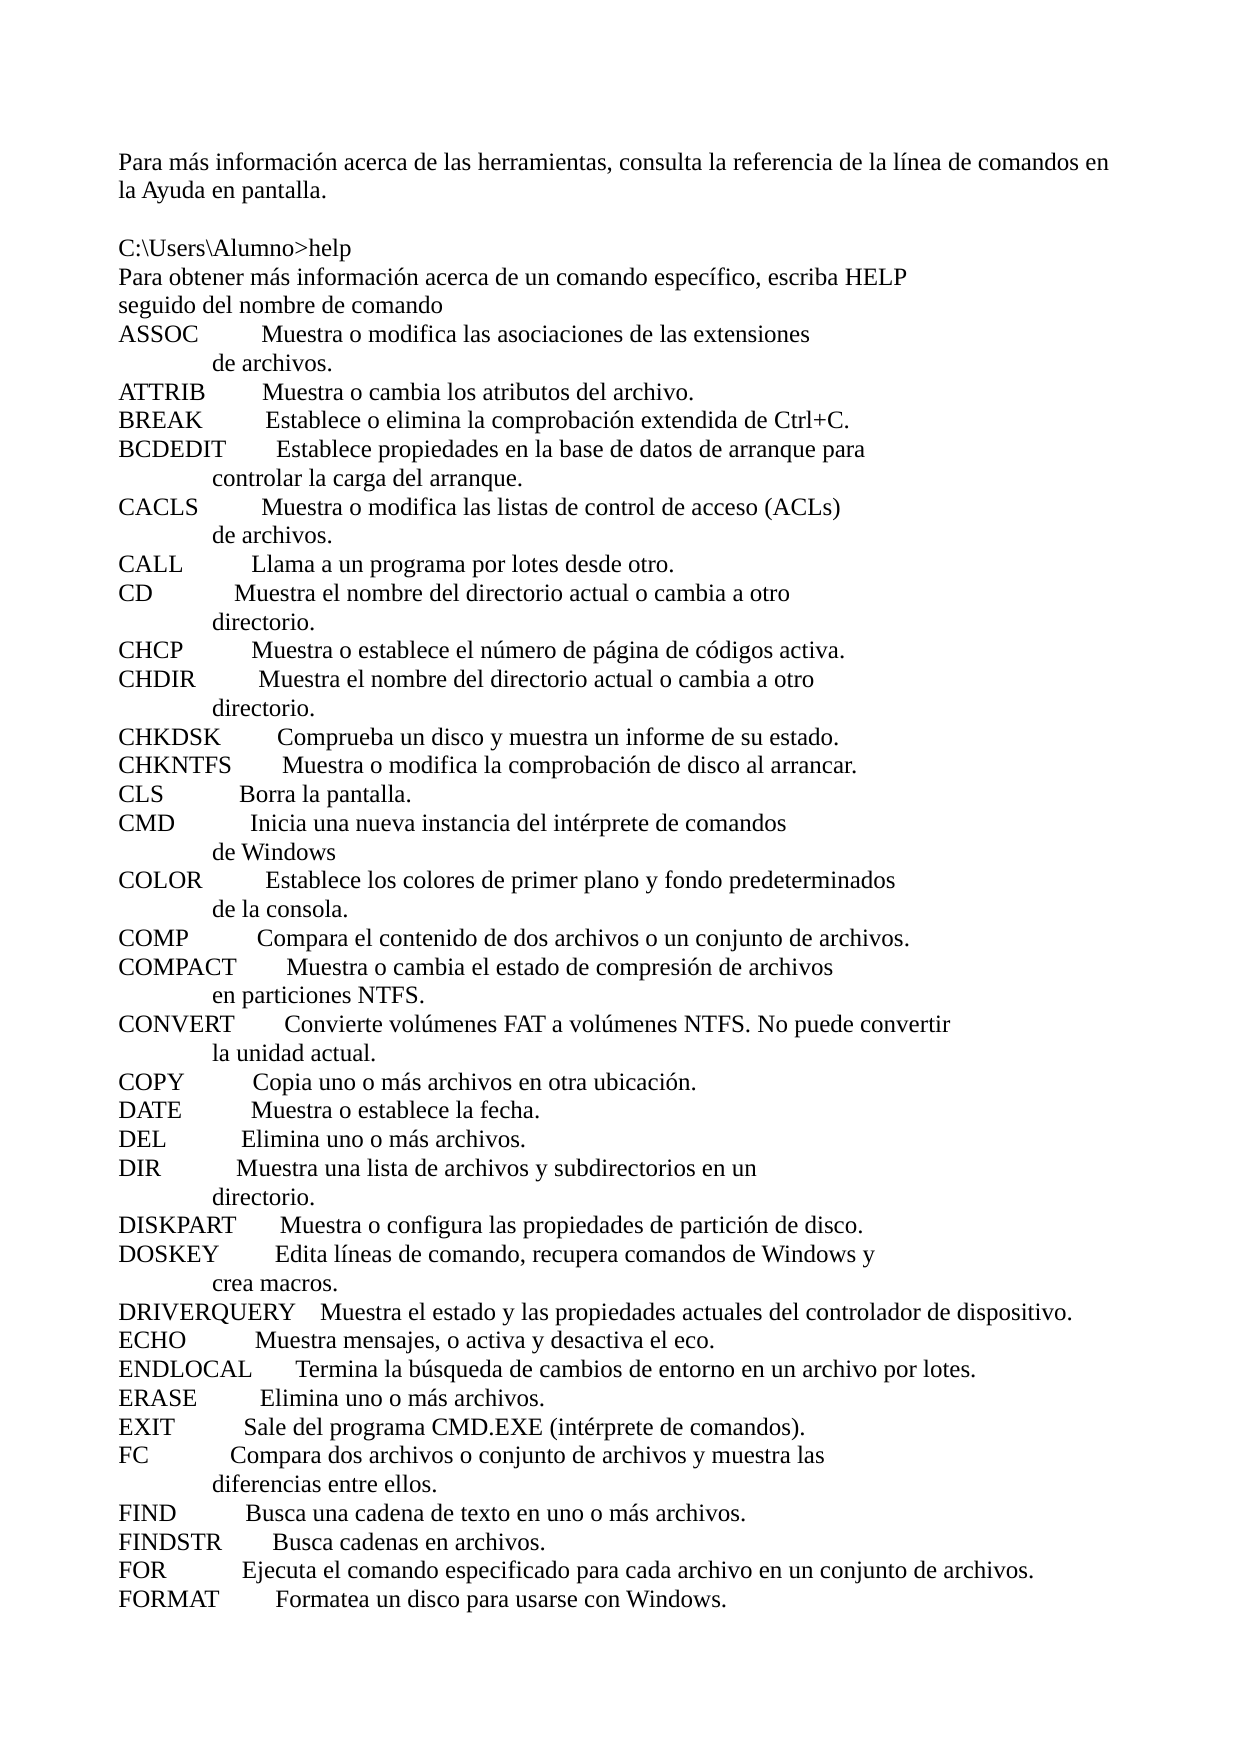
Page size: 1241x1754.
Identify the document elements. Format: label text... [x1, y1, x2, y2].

text la unidad actual. [118, 1038, 1122, 1067]
text COMP Compara el contenido de dos archivos o un conjunto de archivos. [118, 923, 1122, 952]
text Para obtener más información acerca de un comando específico, escriba HELP [118, 262, 1122, 291]
text en particiones NTFS. [118, 981, 1122, 1009]
text seguido del nombre de comando [118, 291, 1122, 319]
text CMD Inicia una nueva instancia del intérprete de comandos [118, 808, 1122, 837]
text CACLS Muestra o modifica las listas de control de acceso (ACLs) [118, 492, 1122, 521]
text Para más información acerca de las herramientas, consulta la referencia de la línea de comandos en la Ayuda en pantalla. [118, 147, 1122, 204]
text DOSKEY Edita líneas de comando, recupera comandos de Windows y [118, 1239, 1122, 1268]
text ATTRIB Muestra o cambia los atributos del archivo. [118, 377, 1122, 406]
text de archivos. [118, 521, 1122, 549]
text controlar la carga del arranque. [118, 463, 1122, 492]
text DIR Muestra una lista de archivos y subdirectorios en un [118, 1153, 1122, 1182]
text COLOR Establece los colores de primer plano y fondo predeterminados [118, 866, 1122, 894]
text CLS Borra la pantalla. [118, 779, 1122, 808]
text ERASE Elimina uno o más archivos. [118, 1383, 1122, 1412]
text DEL Elimina uno o más archivos. [118, 1124, 1122, 1153]
text BREAK Establece o elimina la comprobación extendida de Ctrl+C. [118, 406, 1122, 434]
text C:\Users\Alumno>help [118, 233, 1122, 262]
text FC Compara dos archivos o conjunto de archivos y muestra las [118, 1441, 1122, 1469]
text ENDLOCAL Termina la búsqueda de cambios de entorno en un archivo por lotes. [118, 1354, 1122, 1383]
text de Windows [118, 837, 1122, 866]
text crea macros. [118, 1268, 1122, 1297]
text ASSOC Muestra o modifica las asociaciones de las extensiones [118, 319, 1122, 348]
text COMPACT Muestra o cambia el estado de compresión de archivos [118, 952, 1122, 981]
text FINDSTR Busca cadenas en archivos. [118, 1527, 1122, 1556]
text FIND Busca una cadena de texto en uno o más archivos. [118, 1498, 1122, 1527]
text DATE Muestra o establece la fecha. [118, 1096, 1122, 1124]
text COPY Copia uno o más archivos en otra ubicación. [118, 1067, 1122, 1096]
text CONVERT Convierte volúmenes FAT a volúmenes NTFS. No puede convertir [118, 1009, 1122, 1038]
text de la consola. [118, 894, 1122, 923]
text DRIVERQUERY Muestra el estado y las propiedades actuales del controlador de dispositivo. [118, 1297, 1122, 1326]
text directorio. [118, 1182, 1122, 1211]
text ECHO Muestra mensajes, o activa y desactiva el eco. [118, 1326, 1122, 1354]
text CD Muestra el nombre del directorio actual o cambia a otro [118, 578, 1122, 607]
text CALL Llama a un programa por lotes desde otro. [118, 549, 1122, 578]
text CHKNTFS Muestra o modifica la comprobación de disco al arrancar. [118, 751, 1122, 779]
text de archivos. [118, 348, 1122, 377]
text DISKPART Muestra o configura las propiedades de partición de disco. [118, 1211, 1122, 1239]
text FOR Ejecuta el comando especificado para cada archivo en un conjunto de archivos. [118, 1556, 1122, 1584]
text BCDEDIT Establece propiedades en la base de datos de arranque para [118, 434, 1122, 463]
text diferencias entre ellos. [118, 1469, 1122, 1498]
text CHKDSK Comprueba un disco y muestra un informe de su estado. [118, 722, 1122, 751]
text EXIT Sale del programa CMD.EXE (intérprete de comandos). [118, 1412, 1122, 1441]
text CHDIR Muestra el nombre del directorio actual o cambia a otro [118, 664, 1122, 693]
text directorio. [118, 693, 1122, 722]
text FORMAT Formatea un disco para usarse con Windows. [118, 1584, 1122, 1613]
text directorio. [118, 607, 1122, 636]
text CHCP Muestra o establece el número de página de códigos activa. [118, 636, 1122, 664]
